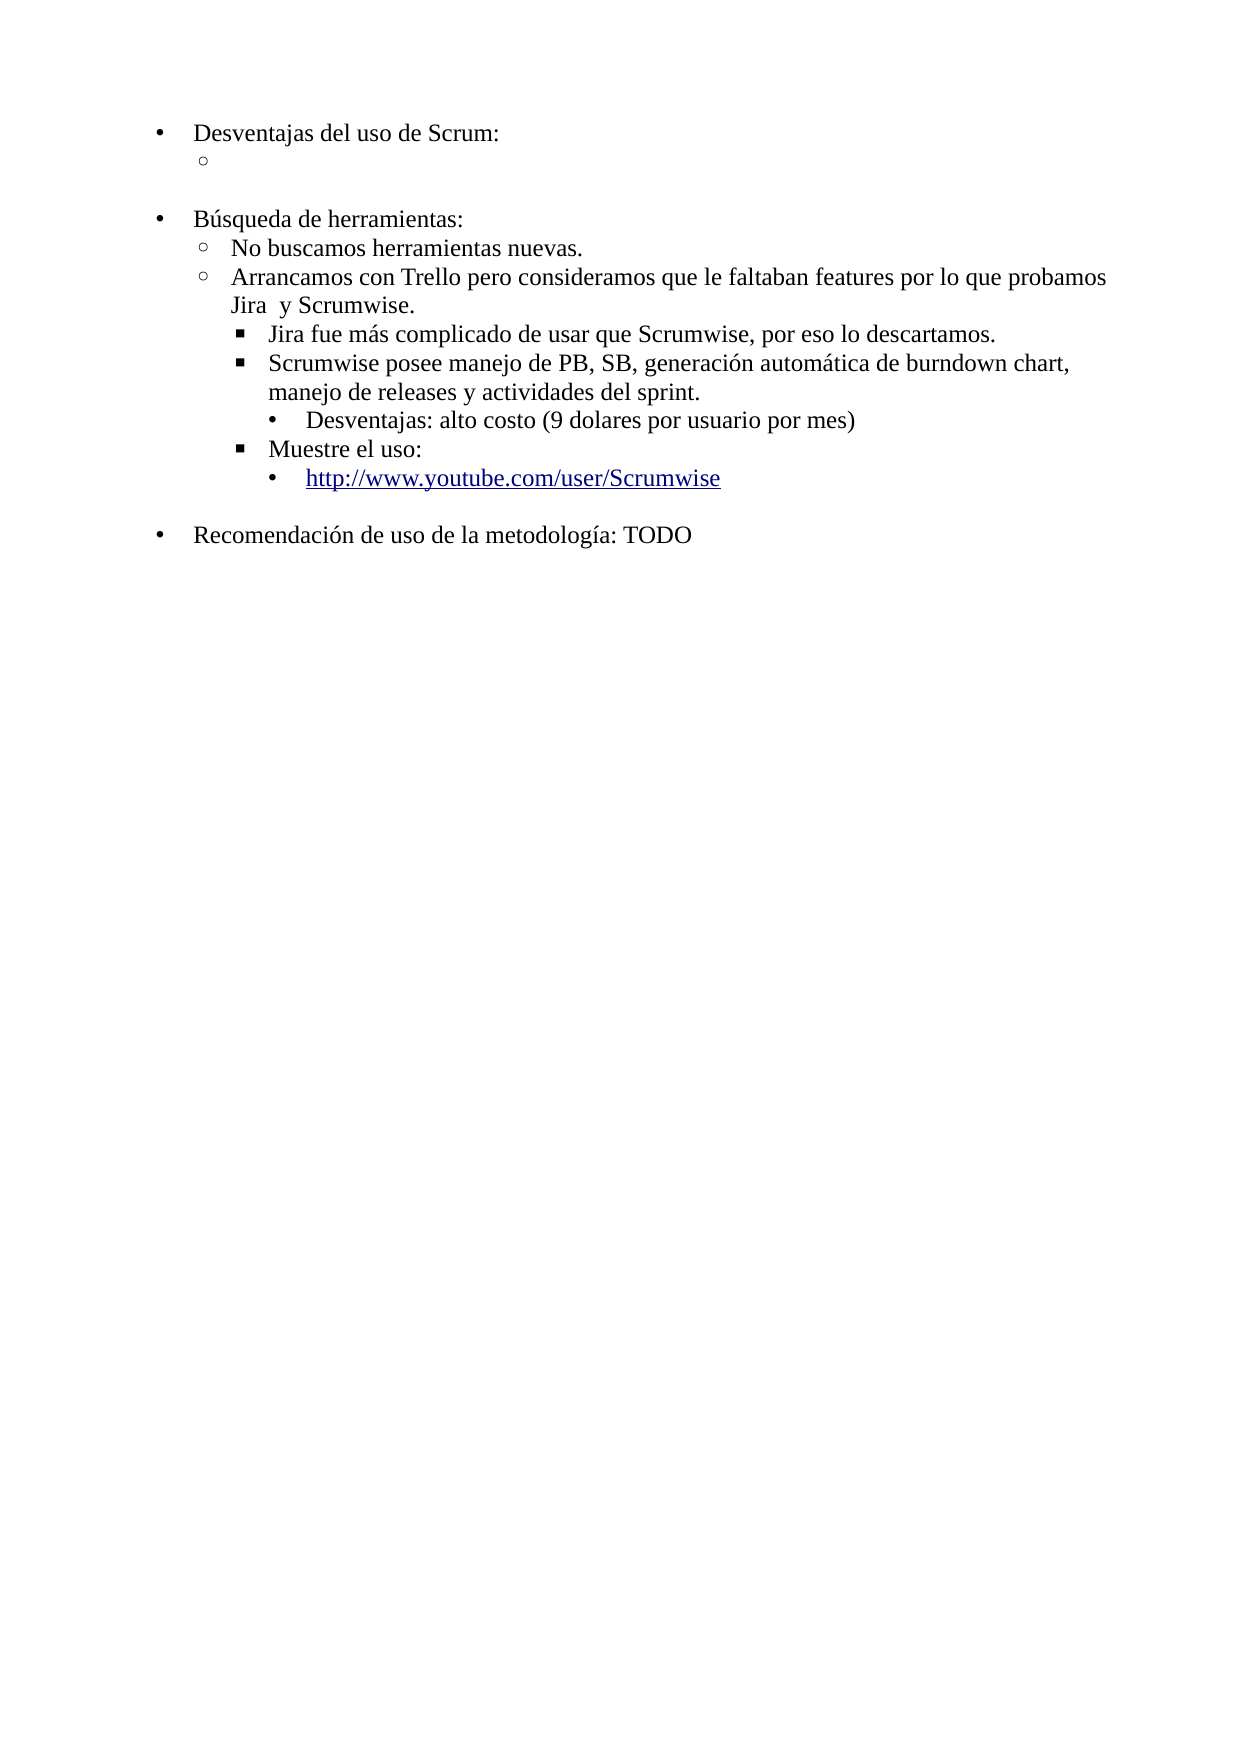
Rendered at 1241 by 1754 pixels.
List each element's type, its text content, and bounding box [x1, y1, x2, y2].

list Búsqueda de herramientas: [156, 204, 1122, 233]
list Desventajas del uso de Scrum: [156, 118, 1122, 147]
list Recomendación de uso de la metodología: TODO [156, 521, 1122, 549]
list No buscamos herramientas nuevas. [193, 233, 1122, 262]
list Arrancamos con Trello pero consideramos que le faltaban features por lo que probamos Jira y Scrumwise. [193, 262, 1122, 319]
list http://www.youtube.com/user/Scrumwise [268, 463, 1122, 492]
list Scrumwise posee manejo de PB, SB, generación automática de burndown chart, manejo de releases y actividades del sprint. [231, 348, 1122, 406]
list Desventajas: alto costo (9 dolares por usuario por mes) [268, 406, 1122, 434]
list Jira fue más complicado de usar que Scrumwise, por eso lo descartamos. [231, 319, 1122, 348]
list Muestre el uso: [231, 434, 1122, 463]
